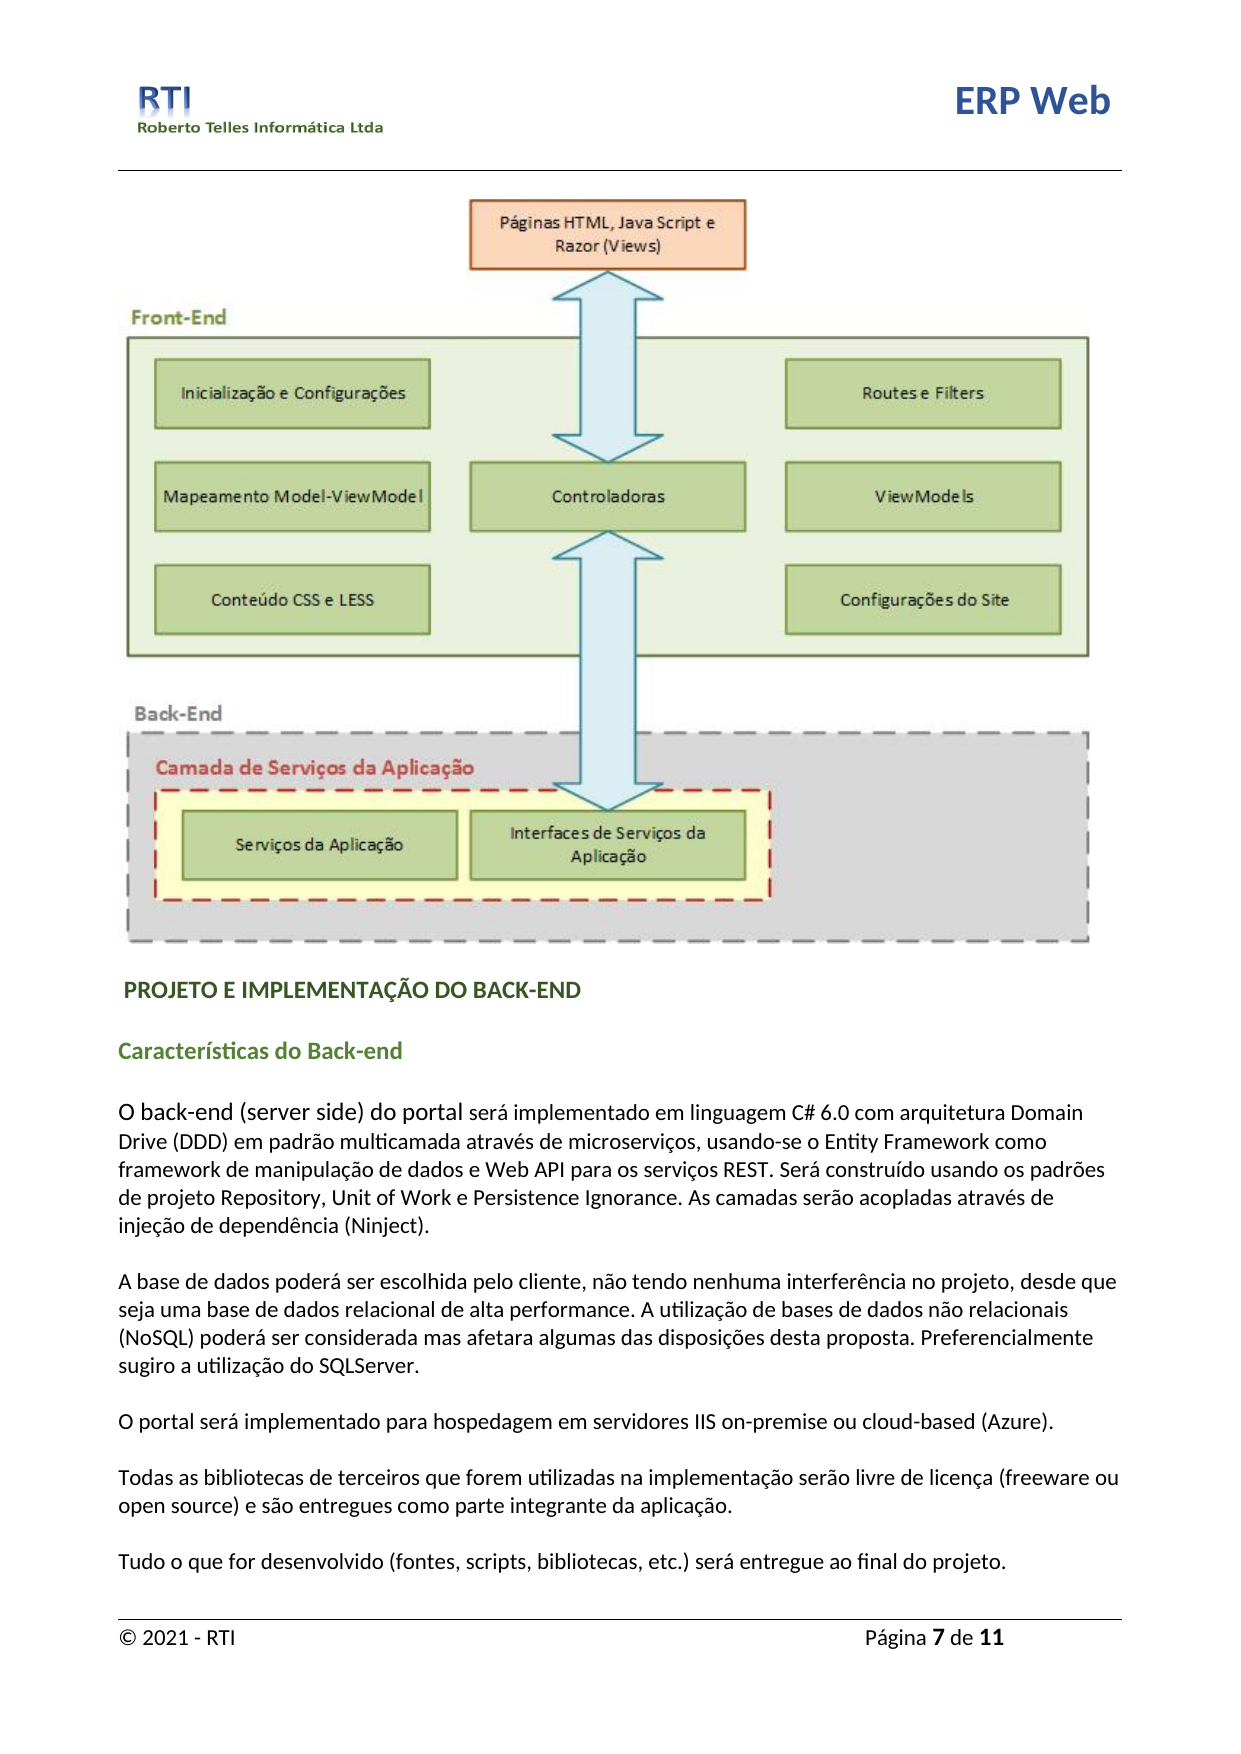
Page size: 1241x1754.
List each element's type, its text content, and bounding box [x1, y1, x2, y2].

text O back-end (server side) do portal será implementado em linguagem C# 6.0 com arquitetura Domain Drive (DDD) em padrão multicamada através de microserviços, usando-se o Entity Framework como framework de manipulação de dados e Web API para os serviços REST. Será construído usando os padrões de projeto Repository, Unit of Work e Persistence Ignorance. As camadas serão acopladas através de injeção de dependência (Ninject). [118, 1097, 1122, 1239]
text PROJETO E IMPLEMENTAÇÃO DO BACK-END [118, 974, 1122, 1005]
text Todas as bibliotecas de terceiros que forem utilizadas na implementação serão livre de licença (freeware ou open source) e são entregues como parte integrante da aplicação. [118, 1463, 1122, 1519]
text Tudo o que for desenvolvido (fontes, scripts, bibliotecas, etc.) será entregue ao final do projeto. [118, 1519, 1122, 1575]
picture [118, 199, 1091, 944]
text Características do Back-end [118, 1036, 1122, 1066]
text O portal será implementado para hospedagem em servidores IIS on-premise ou cloud-based (Azure). [118, 1407, 1122, 1435]
picture [129, 73, 399, 140]
text A base de dados poderá ser escolhida pelo cliente, não tendo nenhuma interferência no projeto, desde que seja uma base de dados relacional de alta performance. A utilização de bases de dados não relacionais (NoSQL) poderá ser considerada mas afetara algumas das disposições desta proposta. Preferencialmente sugiro a utilização do SQLServer. [118, 1267, 1122, 1379]
